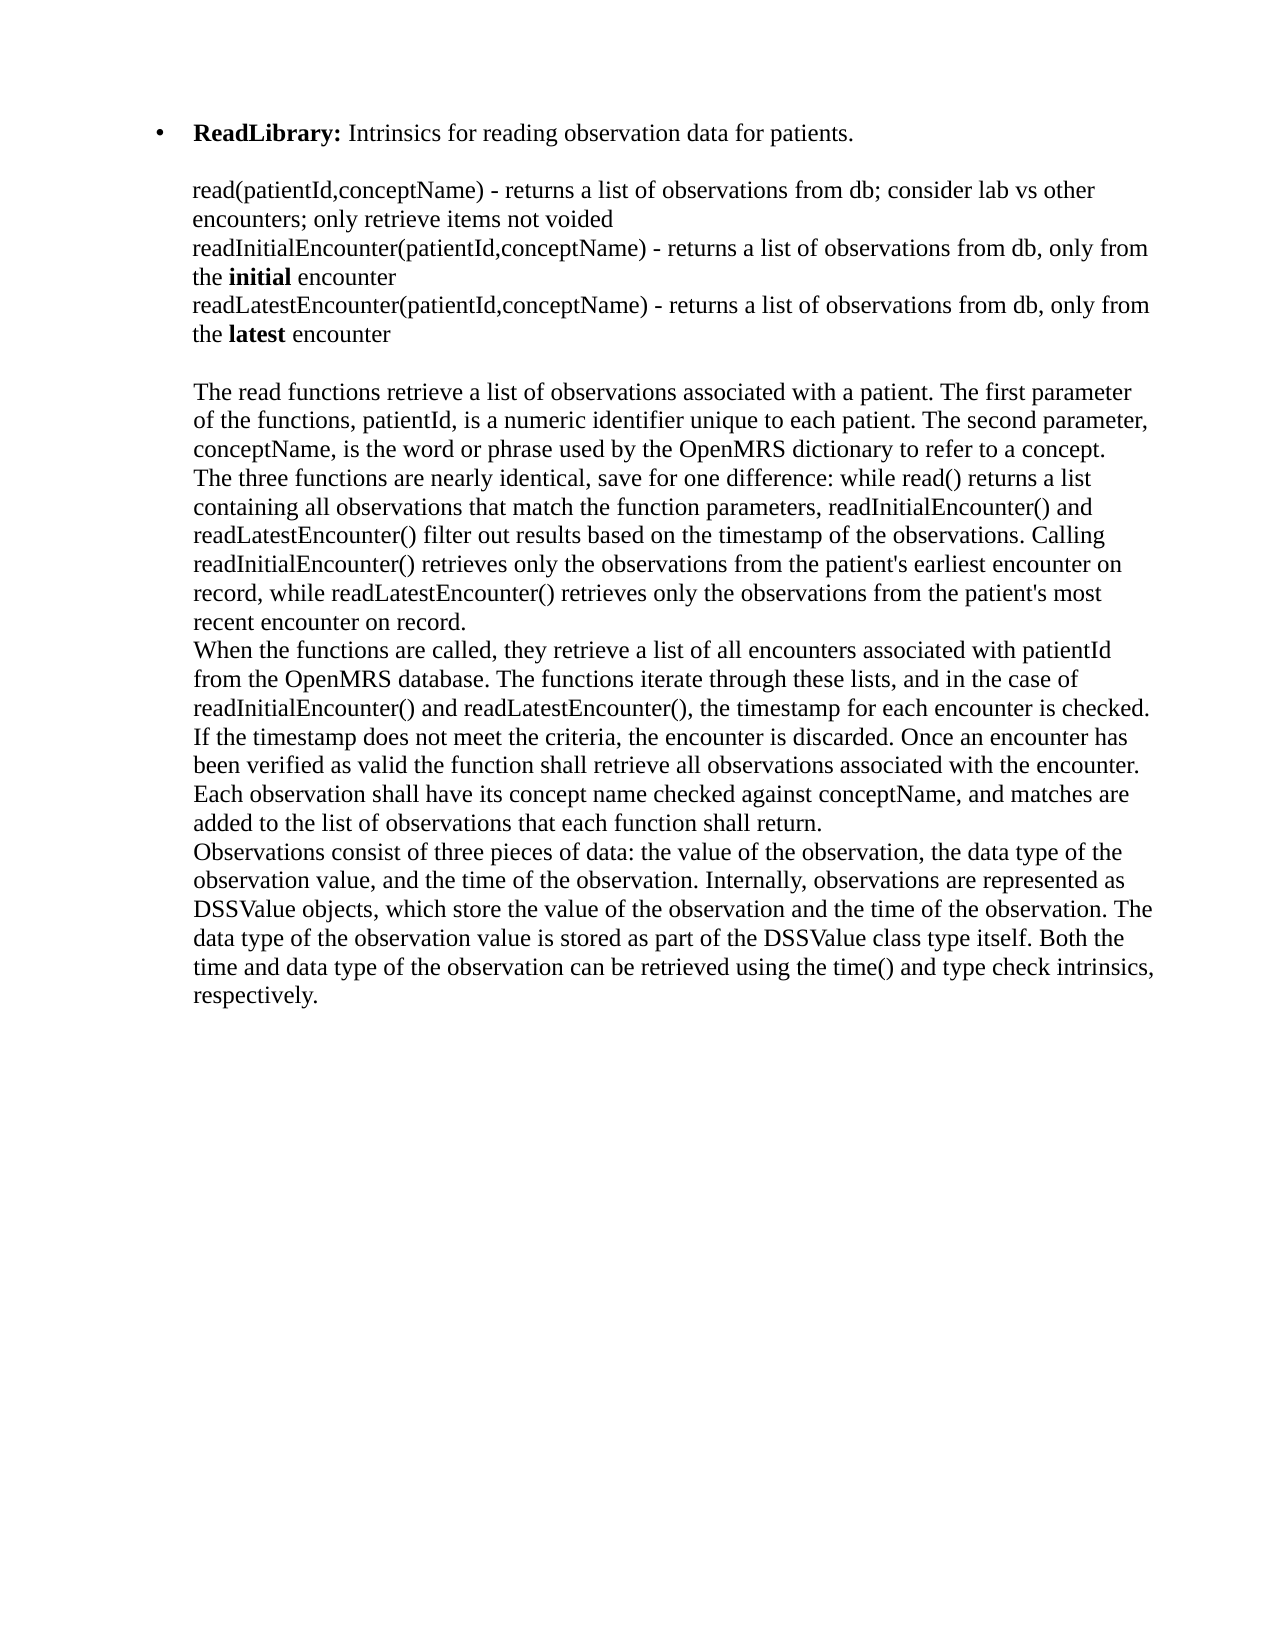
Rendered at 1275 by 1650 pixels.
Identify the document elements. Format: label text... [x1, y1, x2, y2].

list The read functions retrieve a list of observations associated with a patient. The first parameter of the functions, patientId, is a numeric identifier unique to each patient. The second parameter, conceptName, is the word or phrase used by the OpenMRS dictionary to refer to a concept. The three functions are nearly identical, save for one difference: while read() returns a list containing all observations that match the function parameters, readInitialEncounter() and readLatestEncounter() filter out results based on the timestamp of the observations. Calling readInitialEncounter() retrieves only the observations from the patient's earliest encounter on record, while readLatestEncounter() retrieves only the observations from the patient's most recent encounter on record. When the functions are called, they retrieve a list of all encounters associated with patientId from the OpenMRS database. The functions iterate through these lists, and in the case of readInitialEncounter() and readLatestEncounter(), the timestamp for each encounter is checked. If the timestamp does not meet the criteria, the encounter is discarded. Once an encounter has been verified as valid the function shall retrieve all observations associated with the encounter. Each observation shall have its concept name checked against conceptName, and matches are added to the list of observations that each function shall return. Observations consist of three pieces of data: the value of the observation, the data type of the observation value, and the time of the observation. Internally, observations are represented as DSSValue objects, which store the value of the observation and the time of the observation. The data type of the observation value is stored as part of the DSSValue class type itself. Both the time and data type of the observation can be retrieved using the time() and type check intrinsics, respectively. [156, 377, 1157, 1009]
text readLatestEncounter(patientId,conceptName) - returns a list of observations from db, only from the latest encounter [192, 291, 1157, 348]
text read(patientId,conceptName) - returns a list of observations from db; consider lab vs other encounters; only retrieve items not voided readInitialEncounter(patientId,conceptName) - returns a list of observations from db, only from the initial encounter [192, 176, 1157, 291]
list ReadLibrary: Intrinsics for reading observation data for patients. [156, 118, 1157, 147]
